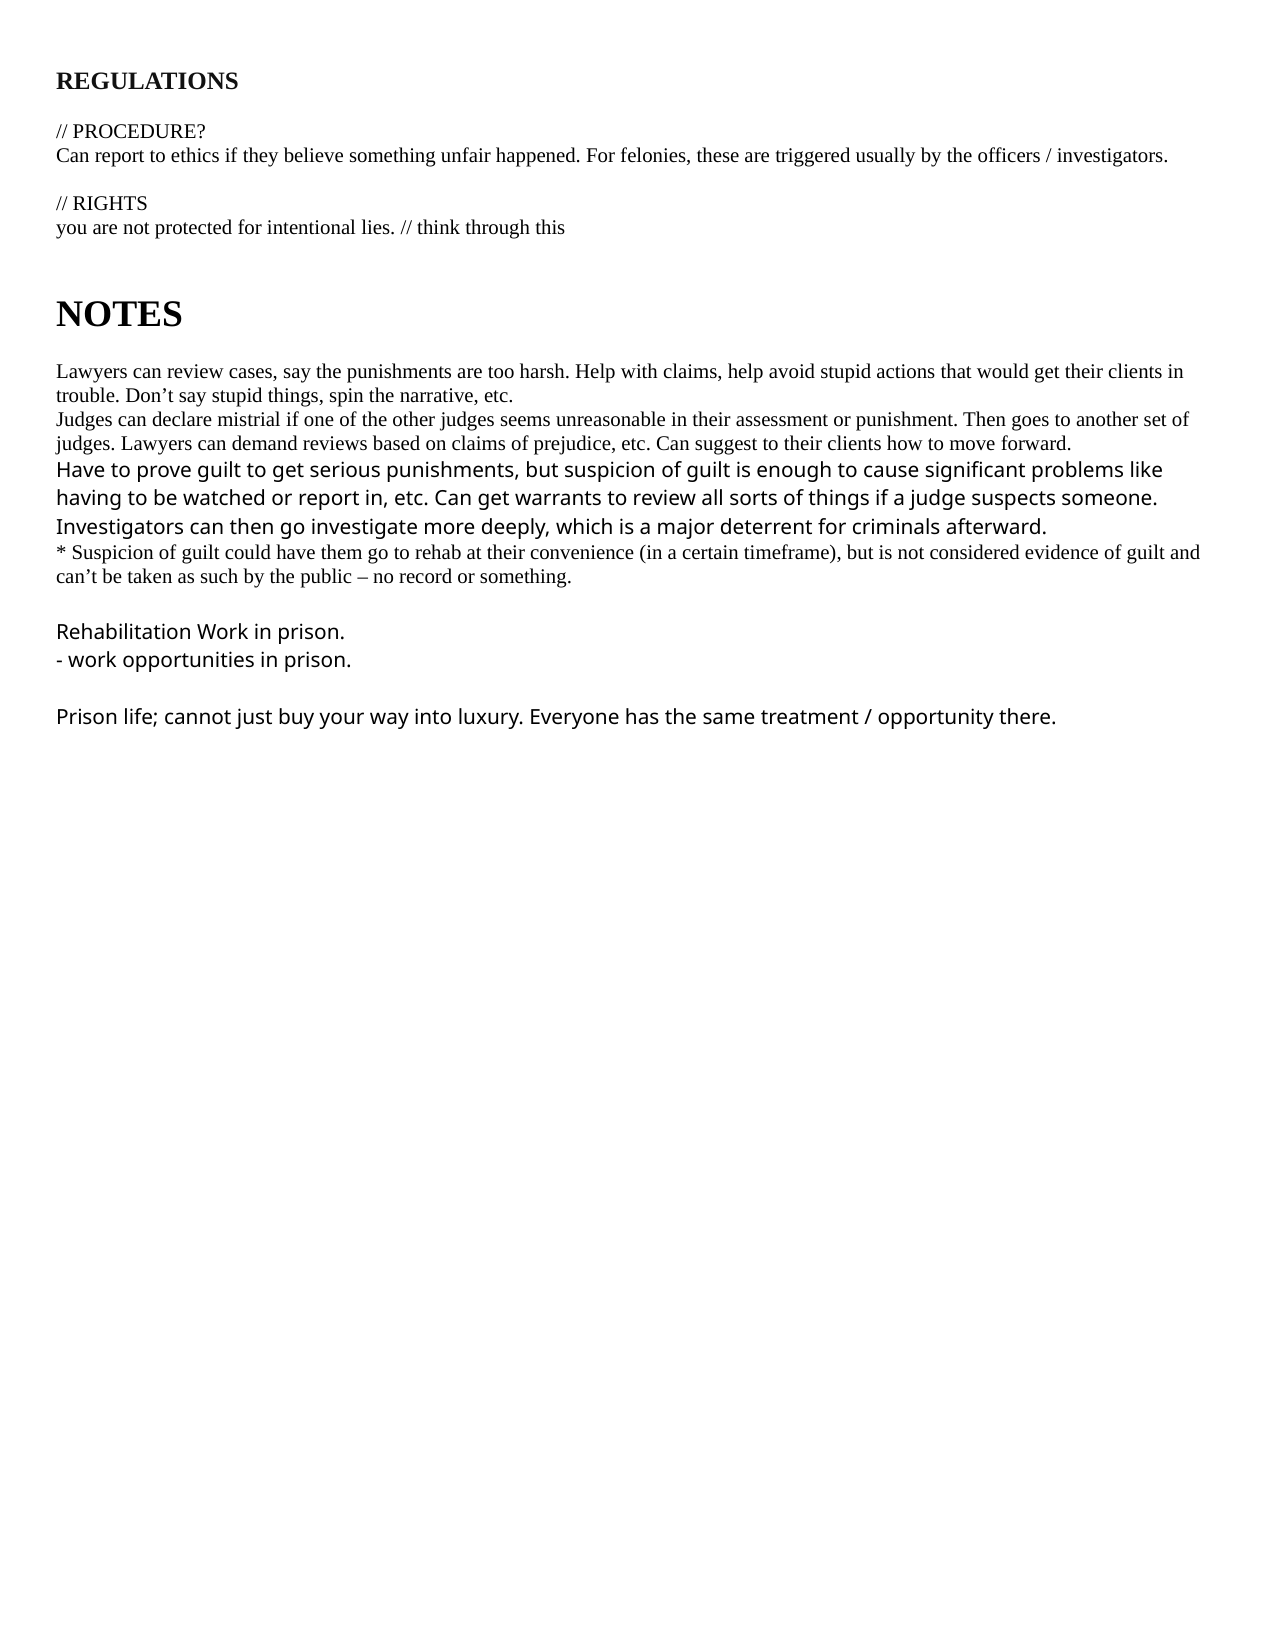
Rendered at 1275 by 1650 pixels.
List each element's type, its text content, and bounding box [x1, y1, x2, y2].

subtitle REGULATIONS [56, 66, 1215, 94]
text // PROCEDURE? [56, 119, 1215, 143]
text Rehabilitation Work in prison. [56, 617, 1215, 645]
text // RIGHTS [56, 191, 1215, 215]
text Lawyers can review cases, say the punishments are too harsh. Help with claims, help avoid stupid actions that would get their clients in trouble. Don’t say stupid things, spin the narrative, etc. [56, 359, 1215, 407]
text * Suspicion of guilt could have them go to rehab at their convenience (in a certain timeframe), but is not considered evidence of guilt and can’t be taken as such by the public – no record or something. [56, 540, 1215, 588]
text you are not protected for intentional lies. // think through this [56, 215, 1215, 239]
text Judges can declare mistrial if one of the other judges seems unreasonable in their assessment or punishment. Then goes to another set of judges. Lawyers can demand reviews based on claims of prejudice, etc. Can suggest to their clients how to move forward. [56, 407, 1215, 455]
text - work opportunities in prison. [56, 645, 1215, 674]
text Have to prove guilt to get serious punishments, but suspicion of guilt is enough to cause significant problems like having to be watched or report in, etc. Can get warrants to review all sorts of things if a judge suspects someone. Investigators can then go investigate more deeply, which is a major deterrent for criminals afterward. [56, 455, 1215, 540]
text Prison life; cannot just buy your way into luxury. Everyone has the same treatment / opportunity there. [56, 702, 1215, 731]
text Can report to ethics if they believe something unfair happened. For felonies, these are triggered usually by the officers / investigators. [56, 143, 1215, 167]
subtitle NOTES [56, 291, 1215, 334]
